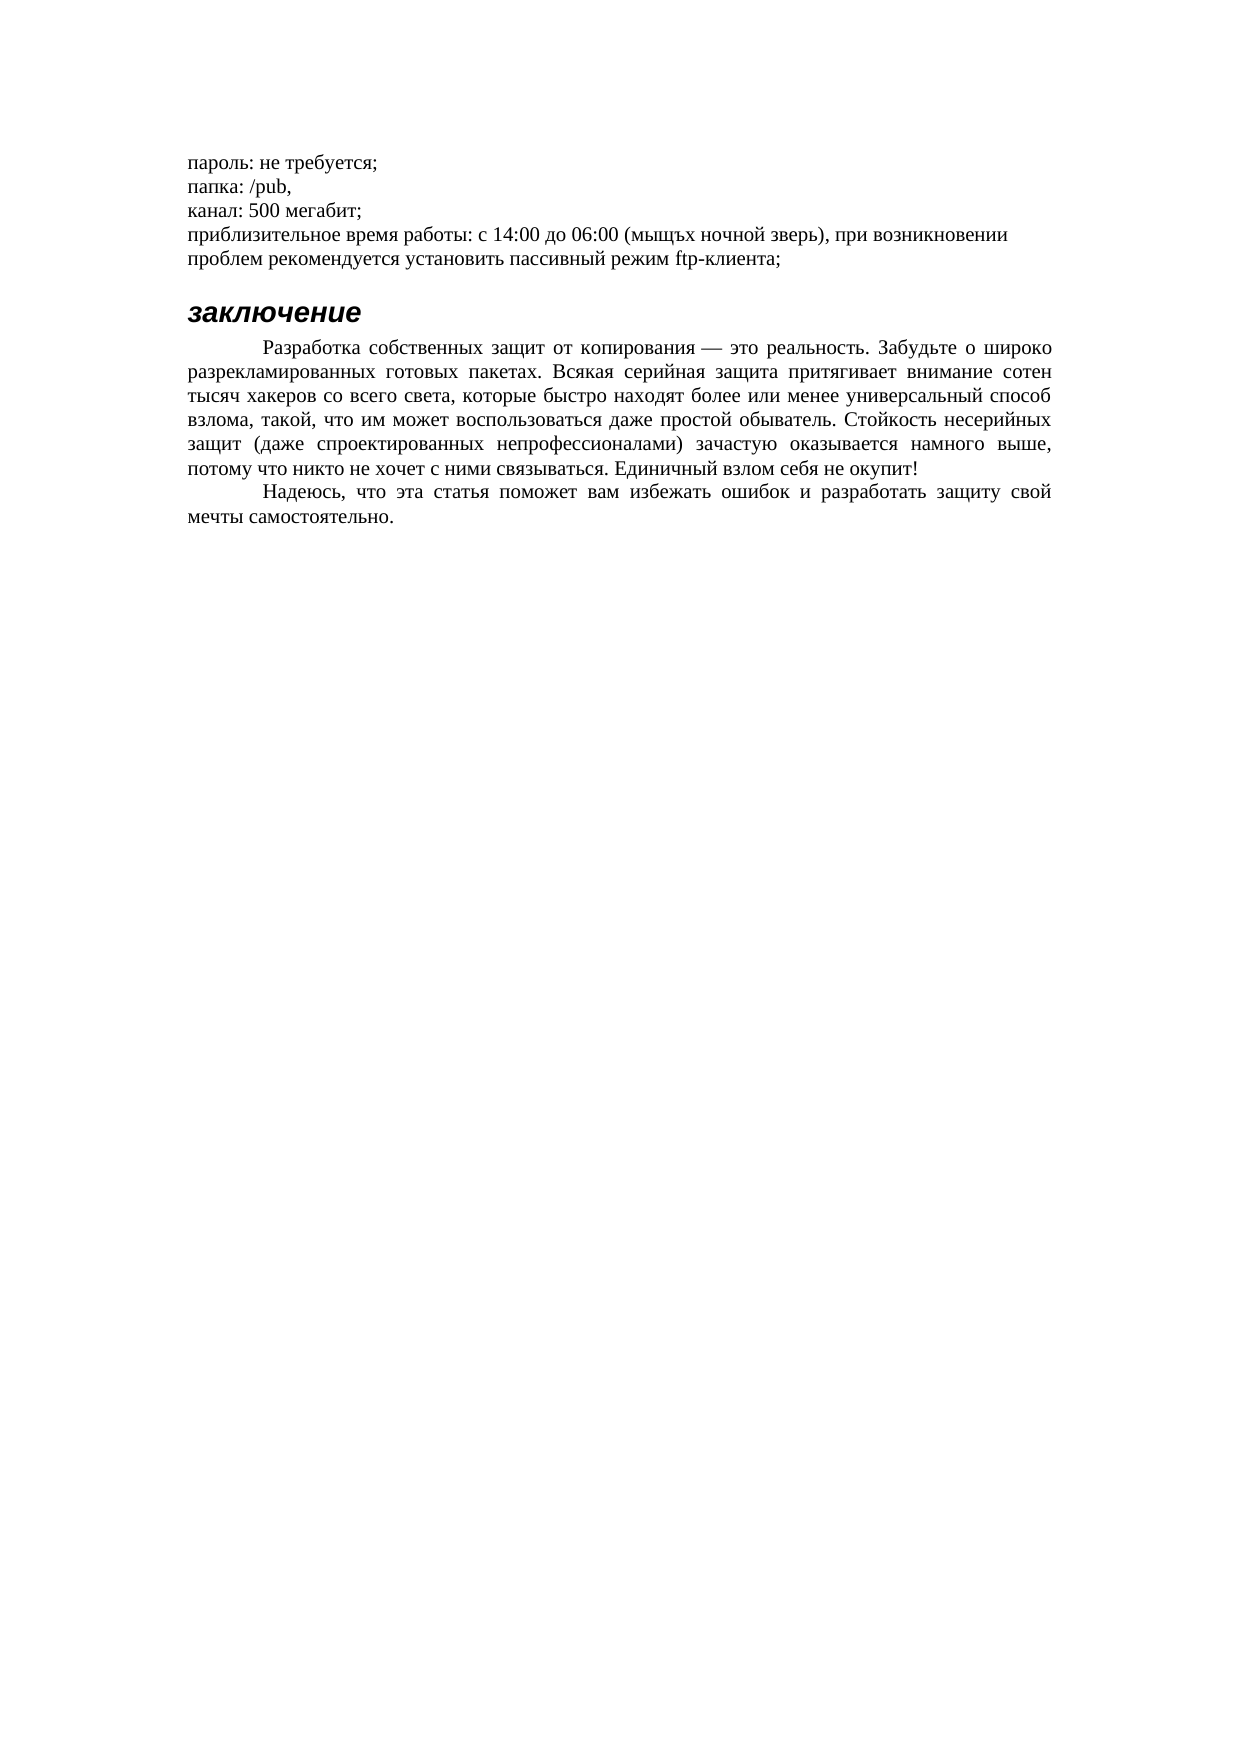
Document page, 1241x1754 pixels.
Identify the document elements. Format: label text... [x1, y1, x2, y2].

text канал: 500 мегабит; [187, 198, 1053, 222]
text Разработка собственных защит от копирования — это реальность. Забудьте о широко разрекламированных готовых пакетах. Всякая серийная защита притягивает внимание сотен тысяч хакеров со всего света, которые быстро находят более или менее универсальный способ взлома, такой, что им может воспользоваться даже простой обыватель. Стойкость несерийных защит (даже спроектированных непрофессионалами) зачастую оказывается намного выше, потому что никто не хочет с ними связываться. Единичный взлом себя не окупит! [187, 335, 1053, 479]
text приблизительное время работы: с 14:00 до 06:00 (мыщъх ночной зверь), при возникновении проблем рекомендуется установить пассивный режим ftp-клиента; [187, 222, 1053, 270]
subtitle заключение [187, 295, 1053, 329]
text Надеюсь, что эта статья поможет вам избежать ошибок и разработать защиту свой мечты самостоятельно. [187, 479, 1053, 528]
text пароль: не требуется; [187, 150, 1053, 174]
text папка: /pub, [187, 174, 1053, 198]
